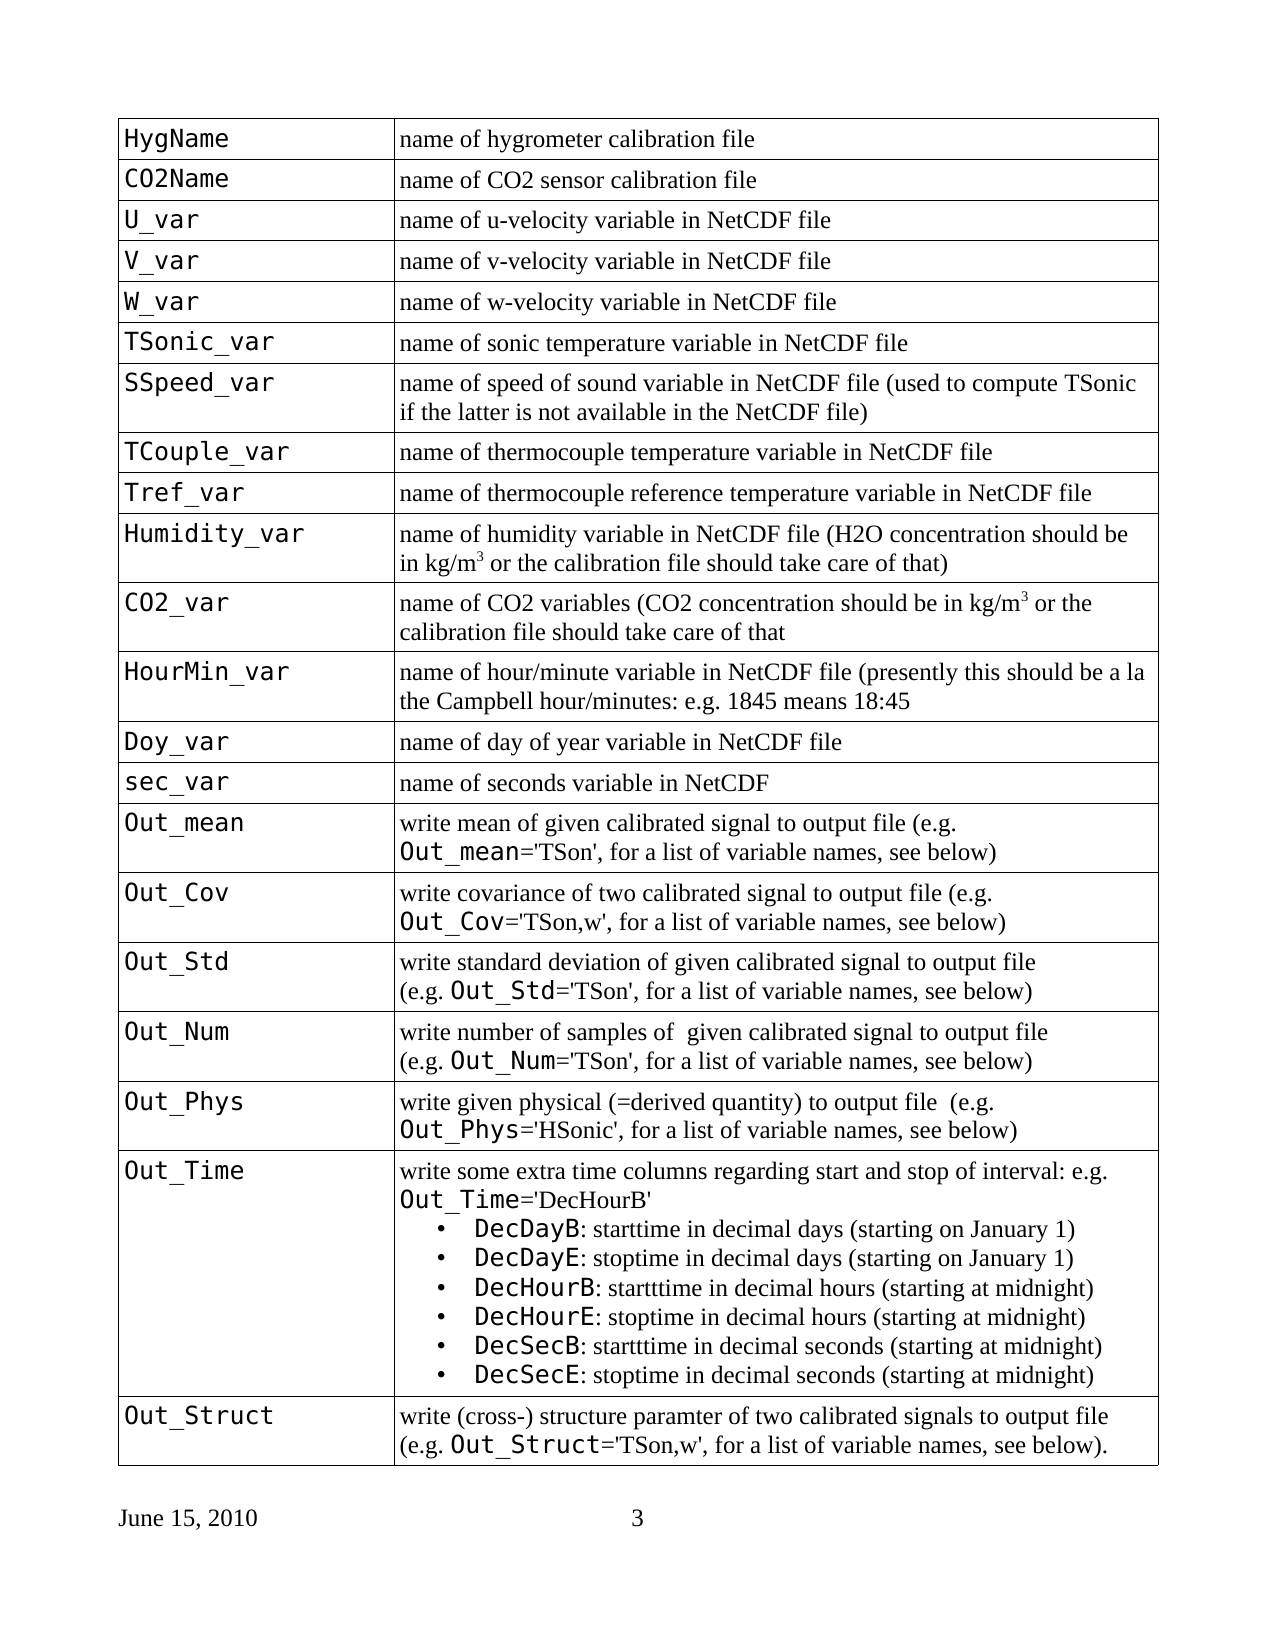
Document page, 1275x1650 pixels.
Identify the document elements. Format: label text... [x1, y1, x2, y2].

table_cell name of seconds variable in NetCDF [395, 763, 1158, 802]
table_cell write (cross-) structure paramter of two calibrated signals to output file (e.g. Out_Struct='TSon,w', for a list of variable names, see below). [395, 1397, 1158, 1465]
table_cell name of day of year variable in NetCDF file [395, 722, 1158, 762]
table_cell name of w-velocity variable in NetCDF file [395, 282, 1158, 322]
table_cell U_var [119, 201, 394, 240]
table_cell Out_mean [119, 804, 394, 872]
table_cell name of sonic temperature variable in NetCDF file [395, 323, 1158, 362]
table_cell Out_Num [119, 1012, 394, 1081]
table_cell Out_Struct [119, 1397, 394, 1465]
table_cell write some extra time columns regarding start and stop of interval: e.g. Out_Time='DecHourB' DecDayB: starttime in decimal days (starting on January 1) DecDayE: stoptime in decimal days (starting on January 1) DecHourB: startttime in decimal hours (starting at midnight) DecHourE: stoptime in decimal hours (starting at midnight) DecSecB: startttime in decimal seconds (starting at midnight) DecSecE: stoptime in decimal seconds (starting at midnight) [395, 1151, 1158, 1396]
table_cell HygName [119, 119, 394, 159]
table_cell TSonic_var [119, 323, 394, 362]
table_cell Doy_var [119, 722, 394, 762]
table_cell SSpeed_var [119, 364, 394, 432]
table_cell name of humidity variable in NetCDF file (H2O concentration should be in kg/m3 or the calibration file should take care of that) [395, 514, 1158, 582]
table_cell HourMin_var [119, 652, 394, 721]
table_cell write standard deviation of given calibrated signal to output file (e.g. Out_Std='TSon', for a list of variable names, see below) [395, 943, 1158, 1011]
table_cell V_var [119, 241, 394, 281]
table_cell name of u-velocity variable in NetCDF file [395, 201, 1158, 240]
table_cell Tref_var [119, 473, 394, 513]
table_cell CO2_var [119, 583, 394, 651]
table_cell sec_var [119, 763, 394, 802]
table_cell Out_Std [119, 943, 394, 1011]
table_cell TCouple_var [119, 433, 394, 472]
table_cell write number of samples of given calibrated signal to output file (e.g. Out_Num='TSon', for a list of variable names, see below) [395, 1012, 1158, 1081]
table_cell name of CO2 sensor calibration file [395, 160, 1158, 199]
table_cell name of CO2 variables (CO2 concentration should be in kg/m3 or the calibration file should take care of that [395, 583, 1158, 651]
table_cell name of hour/minute variable in NetCDF file (presently this should be a la the Campbell hour/minutes: e.g. 1845 means 18:45 [395, 652, 1158, 721]
table_cell write given physical (=derived quantity) to output file (e.g. Out_Phys='HSonic', for a list of variable names, see below) [395, 1082, 1158, 1150]
table_cell W_var [119, 282, 394, 322]
table_cell Out_Time [119, 1151, 394, 1396]
table_cell Out_Phys [119, 1082, 394, 1150]
table_cell name of thermocouple reference temperature variable in NetCDF file [395, 473, 1158, 513]
table_cell write mean of given calibrated signal to output file (e.g. Out_mean='TSon', for a list of variable names, see below) [395, 804, 1158, 872]
table_cell CO2Name [119, 160, 394, 199]
table_cell name of v-velocity variable in NetCDF file [395, 241, 1158, 281]
table_cell name of hygrometer calibration file [395, 119, 1158, 159]
table_cell write covariance of two calibrated signal to output file (e.g. Out_Cov='TSon,w', for a list of variable names, see below) [395, 873, 1158, 942]
table_cell Humidity_var [119, 514, 394, 582]
table_cell name of speed of sound variable in NetCDF file (used to compute TSonic if the latter is not available in the NetCDF file) [395, 364, 1158, 432]
table_cell Out_Cov [119, 873, 394, 942]
table_cell name of thermocouple temperature variable in NetCDF file [395, 433, 1158, 472]
